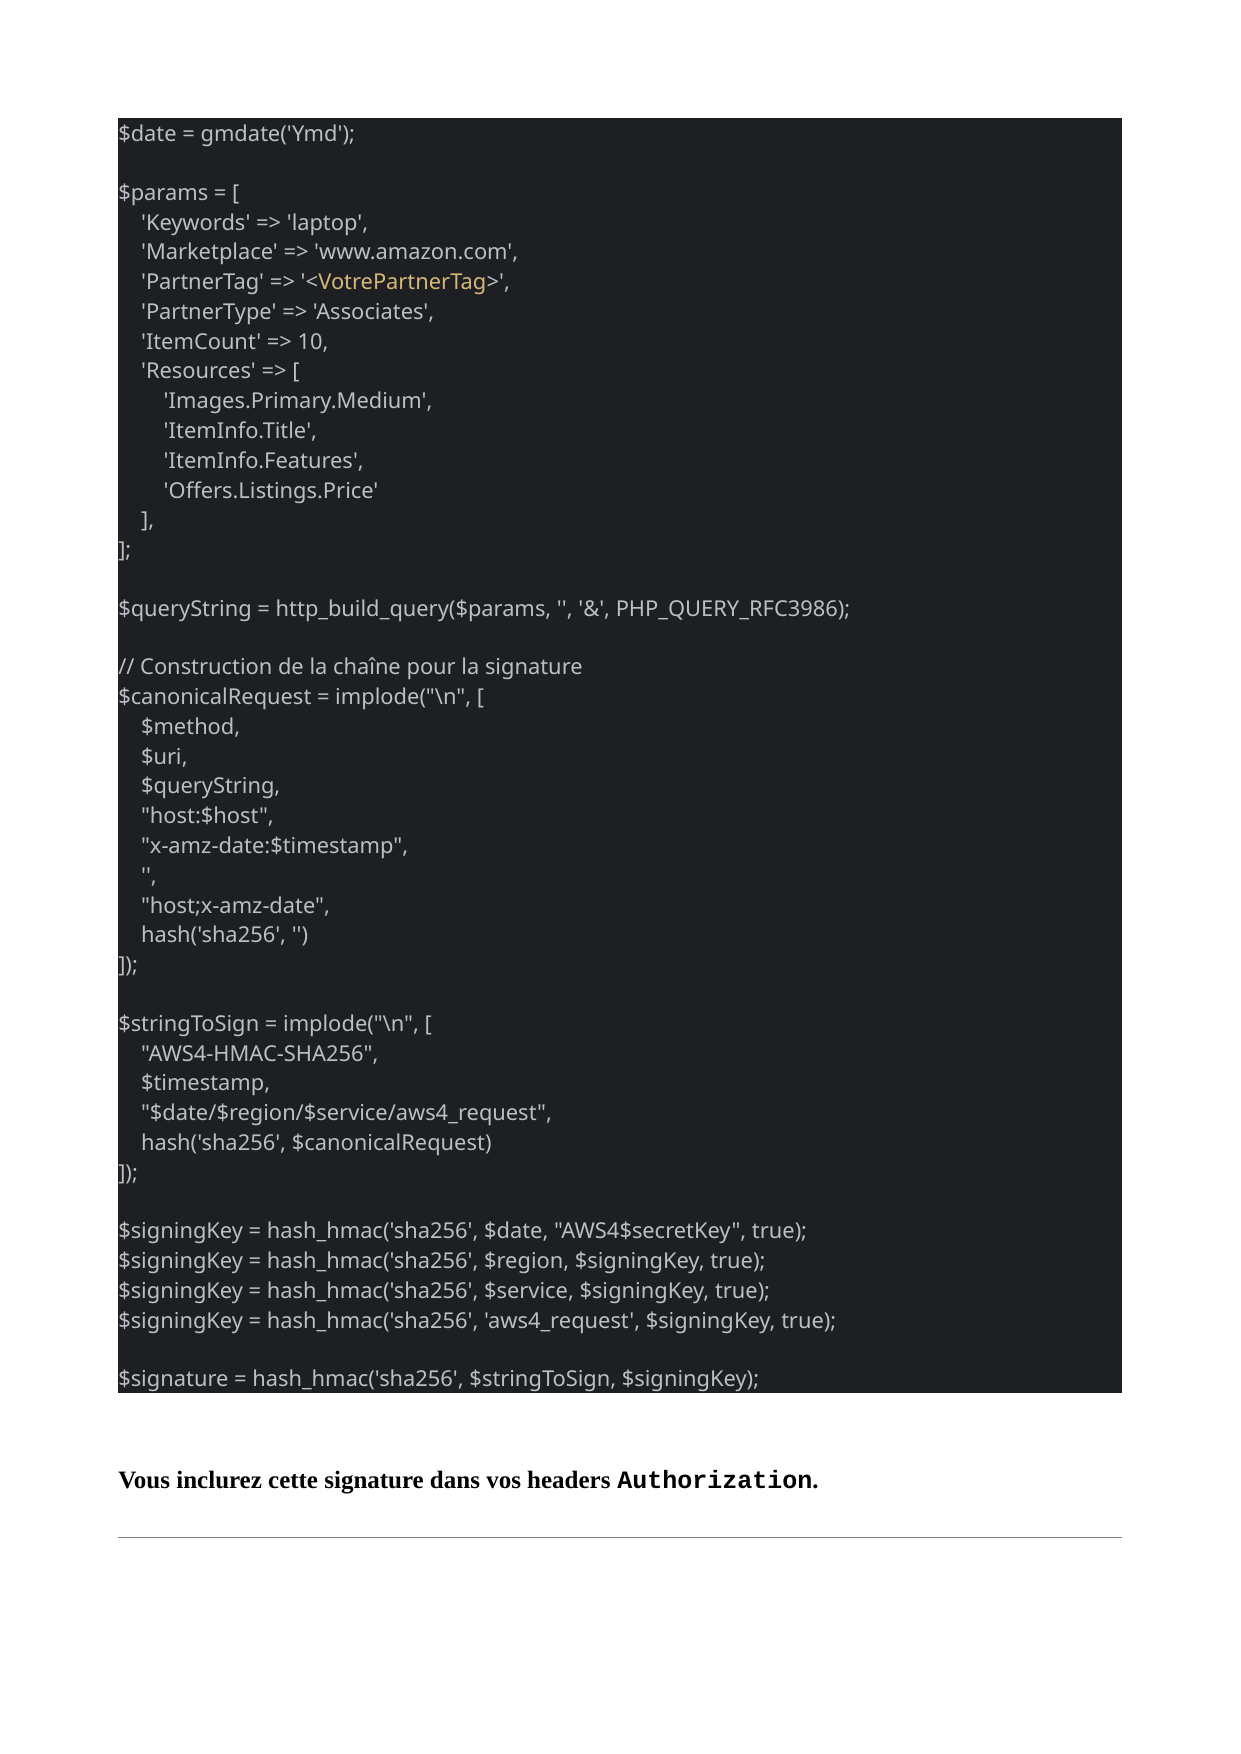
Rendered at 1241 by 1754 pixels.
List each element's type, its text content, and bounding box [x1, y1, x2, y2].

text $date = gmdate('Ymd'); $params = [ 'Keywords' => 'laptop', 'Marketplace' => 'www.amazon.com', 'PartnerTag' => '<VotrePartnerTag>', 'PartnerType' => 'Associates', 'ItemCount' => 10, 'Resources' => [ 'Images.Primary.Medium', 'ItemInfo.Title', 'ItemInfo.Features', 'Offers.Listings.Price' ], ]; $queryString = http_build_query($params, '', '&', PHP_QUERY_RFC3986); // Construction de la chaîne pour la signature $canonicalRequest = implode("\n", [ $method, $uri, $queryString, "host:$host", "x-amz-date:$timestamp", '', "host;x-amz-date", hash('sha256', '') ]); $stringToSign = implode("\n", [ "AWS4-HMAC-SHA256", $timestamp, "$date/$region/$service/aws4_request", hash('sha256', $canonicalRequest) ]); $signingKey = hash_hmac('sha256', $date, "AWS4$secretKey", true); $signingKey = hash_hmac('sha256', $region, $signingKey, true); $signingKey = hash_hmac('sha256', $service, $signingKey, true); $signingKey = hash_hmac('sha256', 'aws4_request', $signingKey, true); $signature = hash_hmac('sha256', $stringToSign, $signingKey); [118, 118, 1122, 1393]
text Vous inclurez cette signature dans vos headers Authorization. [118, 1465, 1122, 1496]
